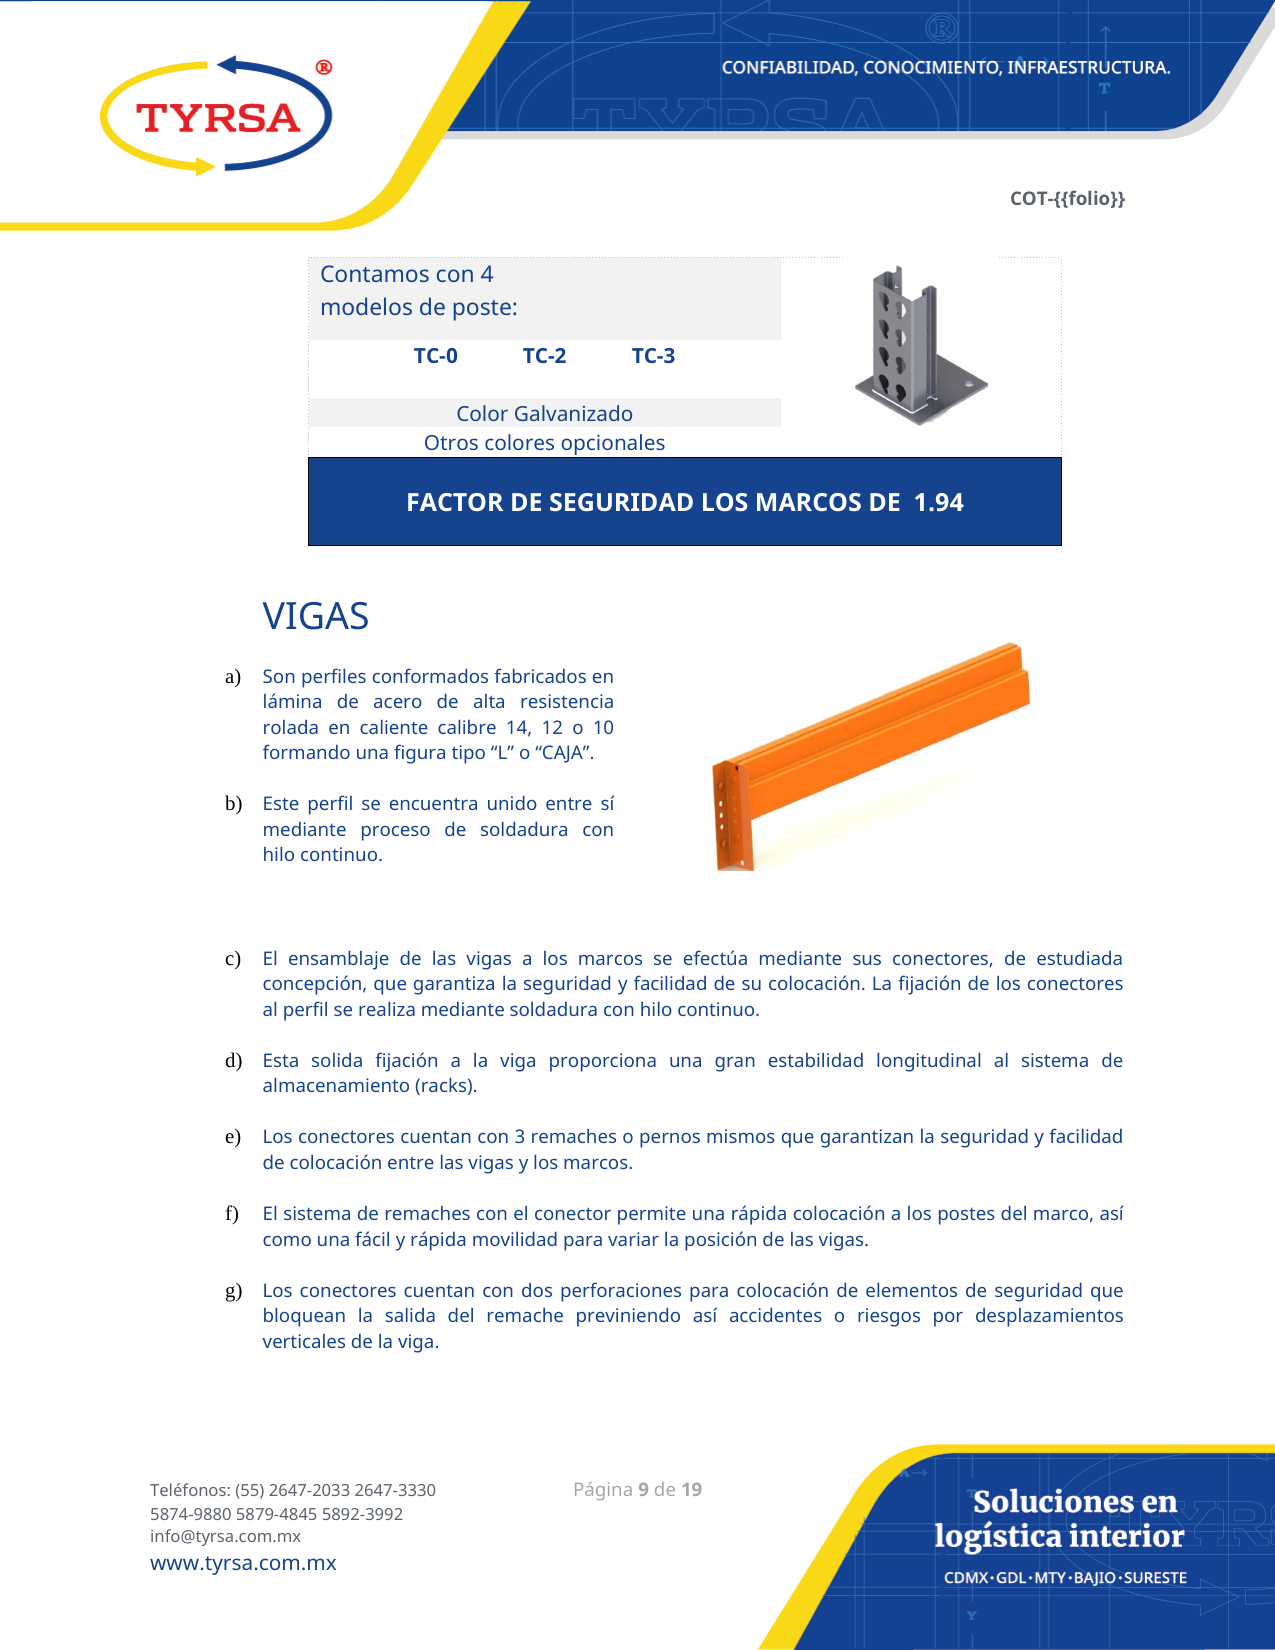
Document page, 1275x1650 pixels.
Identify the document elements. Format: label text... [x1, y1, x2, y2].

list El sistema de remaches con el conector permite una rápida colocación a los postes del marco, así como una fácil y rápida movilidad para variar la posición de las vigas. [225, 1200, 1125, 1251]
list El ensamblaje de las vigas a los marcos se efectúa mediante sus conectores, de estudiada concepción, que garantiza la seguridad y facilidad de su colocación. La fijación de los conectores al perfil se realiza mediante soldadura con hilo continuo. [225, 945, 1125, 1022]
table_cell Otros colores opcionales [309, 428, 781, 457]
list Los conectores cuentan con 3 remaches o pernos mismos que garantizan la seguridad y facilidad de colocación entre las vigas y los marcos. [225, 1124, 1125, 1175]
table_header [626, 589, 1113, 945]
table_cell FACTOR DE SEGURIDAD LOS MARCOS DE 1.94 [309, 458, 1061, 545]
list Esta solida fijación a la viga proporciona una gran estabilidad longitudinal al sistema de almacenamiento (racks). [225, 1047, 1125, 1098]
table_cell TC-0 TC-2 TC-3 [309, 340, 781, 398]
table_header VIGAS Son perfiles conformados fabricados en lámina de acero de alta resistencia rolada en caliente calibre 14, 12 o 10 formando una figura tipo “L” o “CAJA”. Este perfil se encuentra unido entre sí mediante proceso de soldadura con hilo continuo. [139, 589, 626, 945]
list Los conectores cuentan con dos perforaciones para colocación de elementos de seguridad que bloquean la salida del remache previniendo así accidentes o riesgos por desplazamientos verticales de la viga. [225, 1277, 1125, 1353]
table_header [781, 257, 1061, 457]
table_header Contamos con 4 modelos de poste: [309, 257, 781, 340]
table_cell Color Galvanizado [309, 398, 781, 427]
